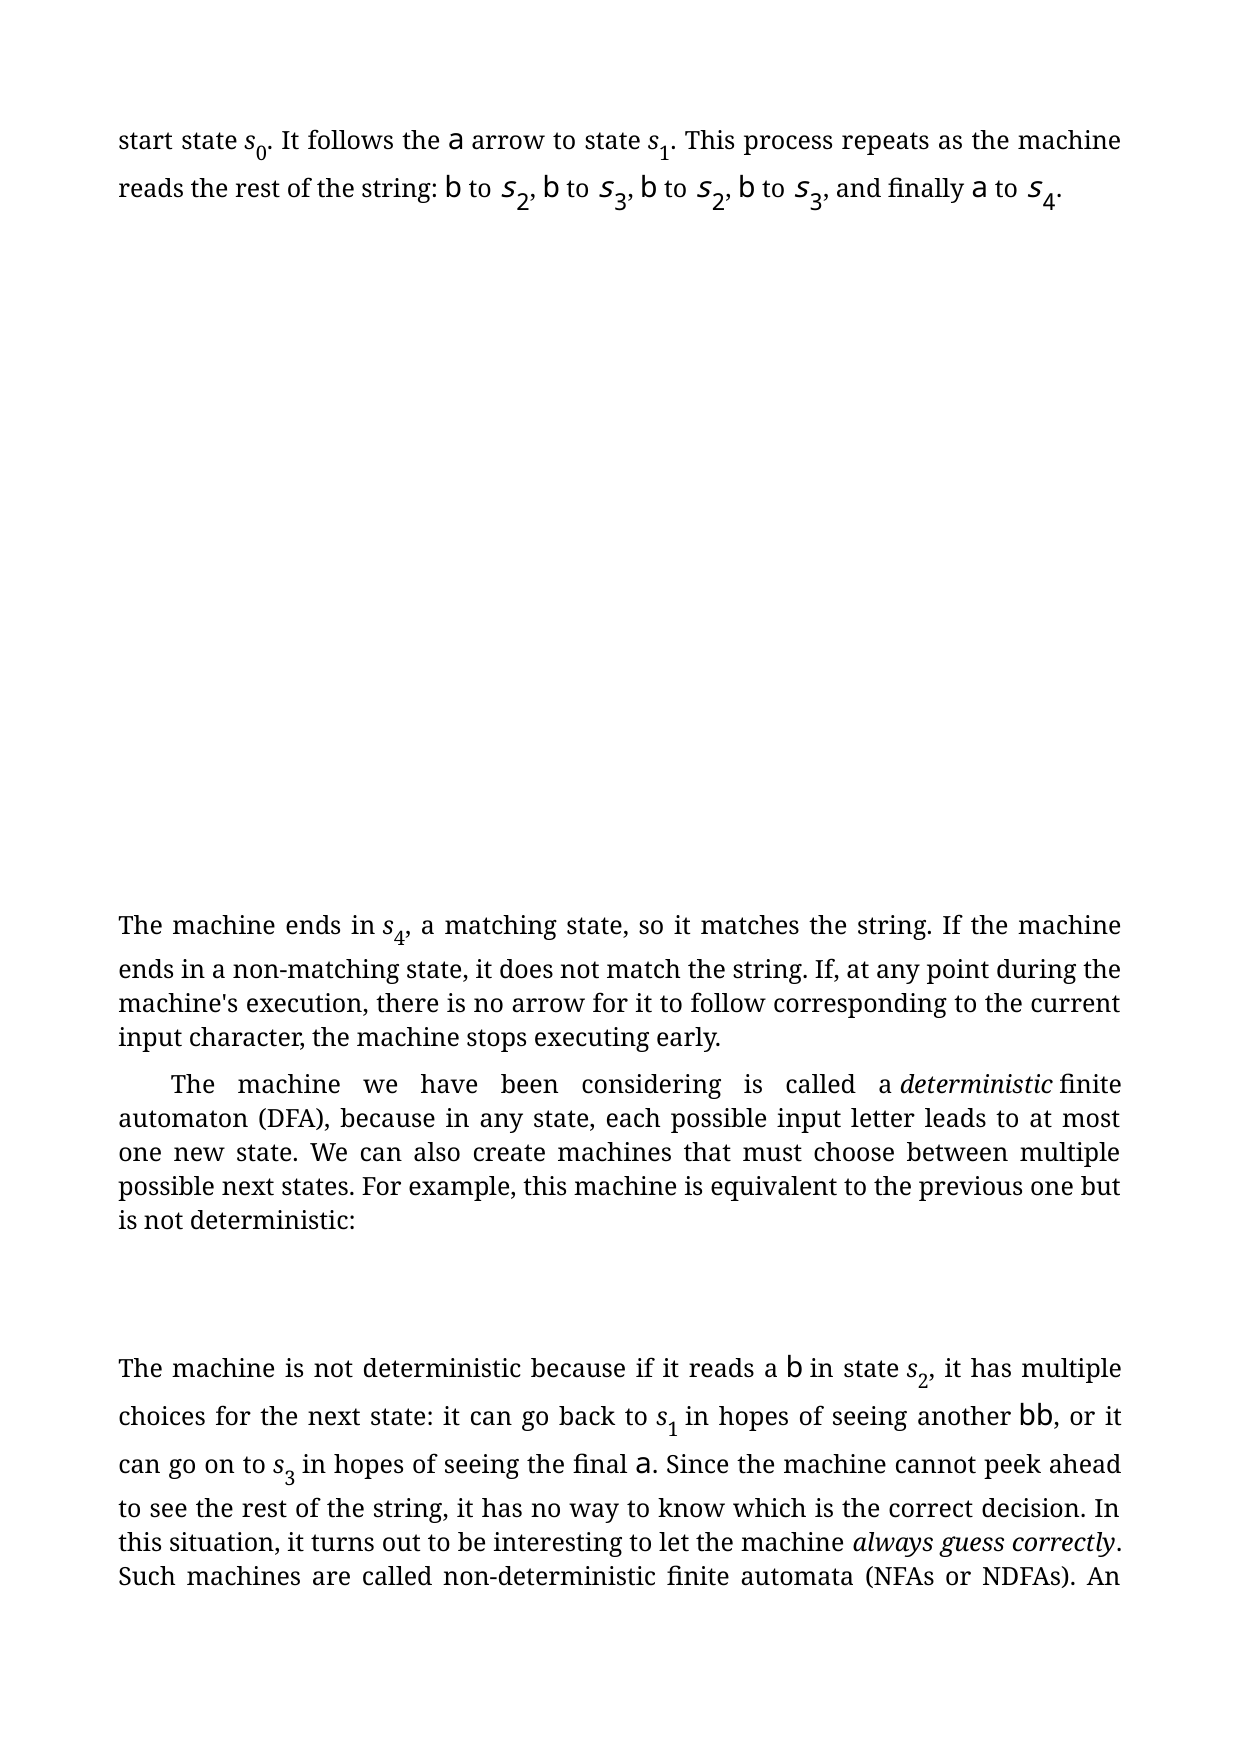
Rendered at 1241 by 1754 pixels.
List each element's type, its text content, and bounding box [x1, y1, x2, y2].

text start state s0. It follows the a arrow to state s1. This process repeats as the machine reads the rest of the string: b to s2, b to s3, b to s2, b to s3, and finally a to s4. [118, 118, 1122, 217]
text The machine ends in s4, a matching state, so it matches the string. If the machine ends in a non-matching state, it does not match the string. If, at any point during the machine's execution, there is no arrow for it to follow corresponding to the current input character, the machine stops executing early. [118, 908, 1122, 1054]
text The machine we have been considering is called a deterministic finite automaton (DFA), because in any state, each possible input letter leads to at most one new state. We can also create machines that must choose between multiple possible next states. For example, this machine is equivalent to the previous one but is not deterministic: [118, 1066, 1122, 1237]
text The machine is not deterministic because if it reads a b in state s2, it has multiple choices for the next state: it can go back to s1 in hopes of seeing another bb, or it can go on to s3 in hopes of seeing the final a. Since the machine cannot peek ahead to see the rest of the string, it has no way to know which is the correct decision. In this situation, it turns out to be interesting to let the machine always guess correctly. Such machines are called non-deterministic finite automata (NFAs or NDFAs). An [118, 1346, 1122, 1593]
